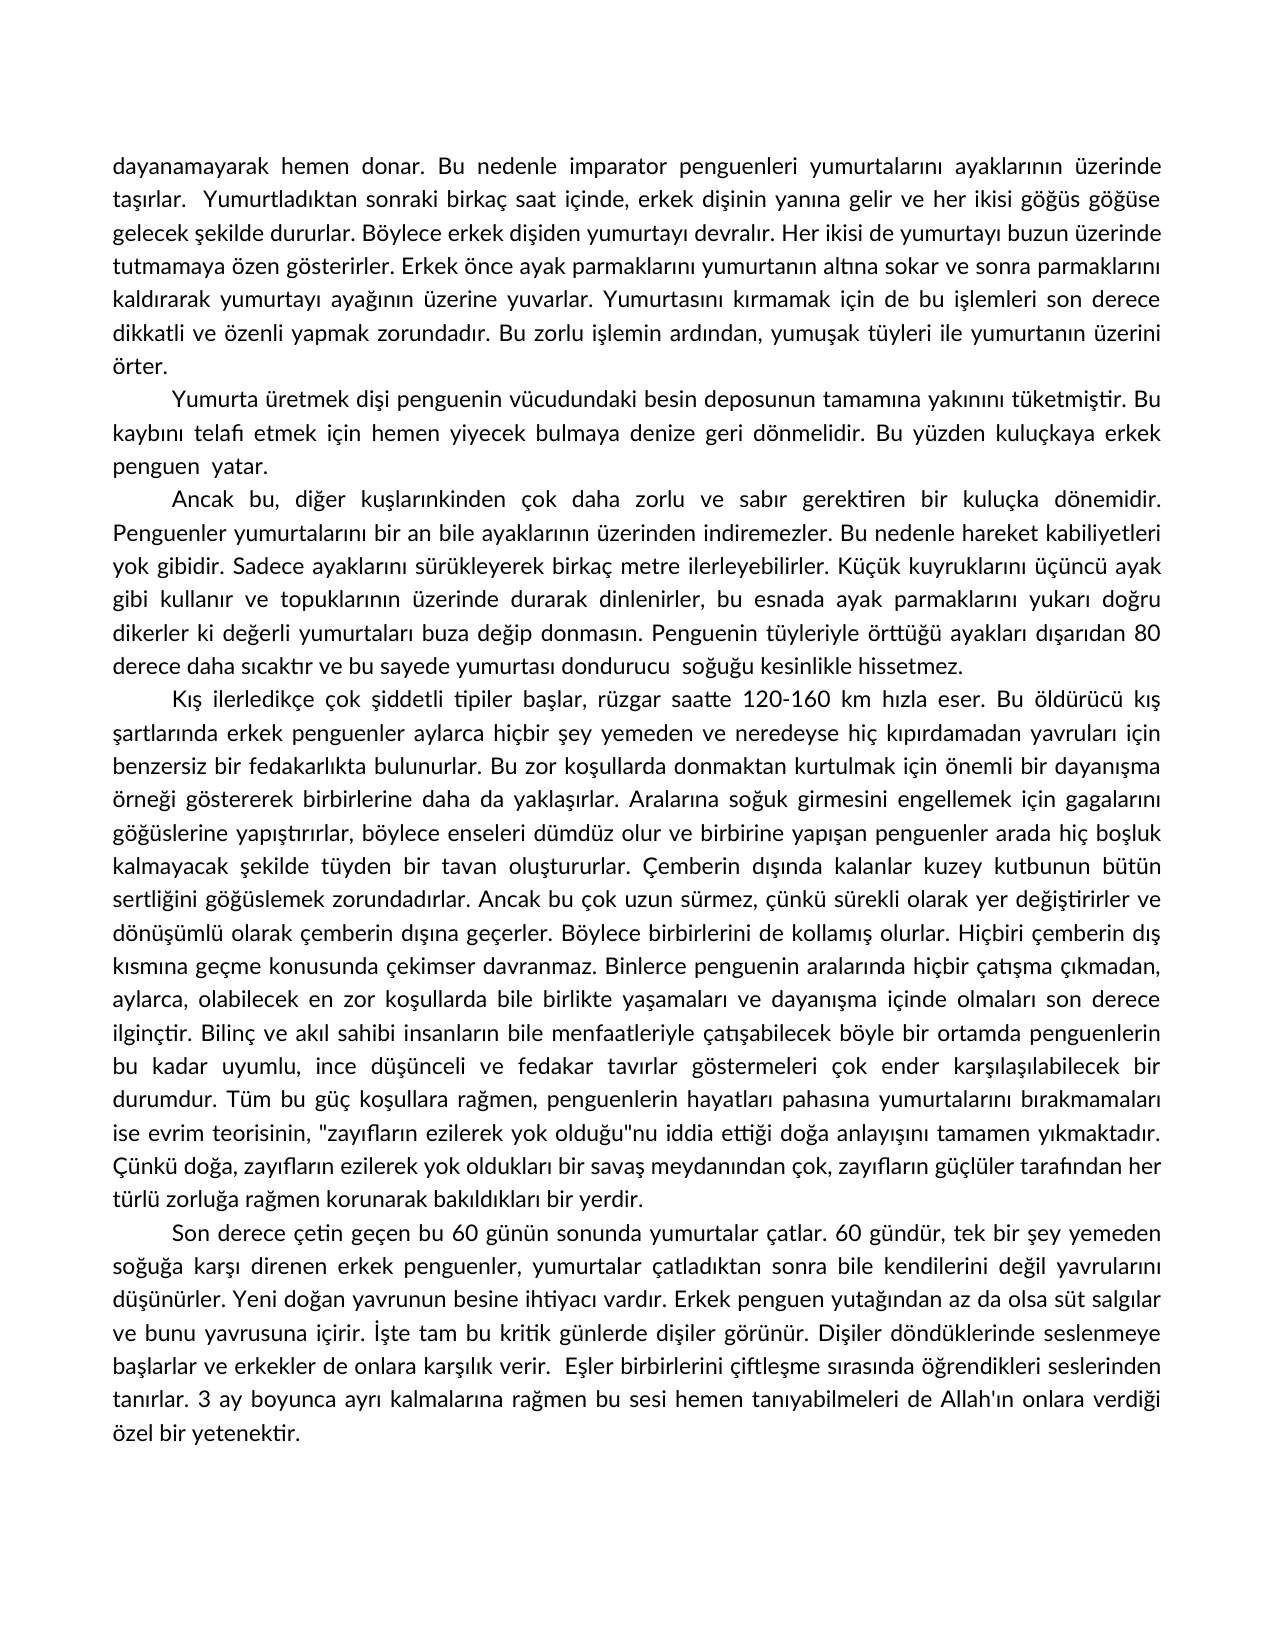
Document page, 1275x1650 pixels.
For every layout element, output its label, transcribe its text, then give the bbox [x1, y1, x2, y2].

text Kış ilerledikçe çok şiddetli tipiler başlar, rüzgar saatte 120-160 km hızla eser. Bu öldürücü kış şartlarında erkek penguenler aylarca hiçbir şey yemeden ve neredeyse hiç kıpırdamadan yavruları için benzersiz bir fedakarlıkta bulunurlar. Bu zor koşullarda donmaktan kurtulmak için önemli bir dayanışma örneği göstererek birbirlerine daha da yaklaşırlar. Aralarına soğuk girmesini engellemek için gagalarını göğüslerine yapıştırırlar, böylece enseleri dümdüz olur ve birbirine yapışan penguenler arada hiç boşluk kalmayacak şekilde tüyden bir tavan oluştururlar. Çemberin dışında kalanlar kuzey kutbunun bütün sertliğini göğüslemek zorundadırlar. Ancak bu çok uzun sürmez, çünkü sürekli olarak yer değiştirirler ve dönüşümlü olarak çemberin dışına geçerler. Böylece birbirlerini de kollamış olurlar. Hiçbiri çemberin dış kısmına geçme konusunda çekimser davranmaz. Binlerce penguenin aralarında hiçbir çatışma çıkmadan, aylarca, olabilecek en zor koşullarda bile birlikte yaşamaları ve dayanışma içinde olmaları son derece ilginçtir. Bilinç ve akıl sahibi insanların bile menfaatleriyle çatışabilecek böyle bir ortamda penguenlerin bu kadar uyumlu, ince düşünceli ve fedakar tavırlar göstermeleri çok ender karşılaşılabilecek bir durumdur. Tüm bu güç koşullara rağmen, penguenlerin hayatları pahasına yumurtalarını bırakmamaları ise evrim teorisinin, "zayıfların ezilerek yok olduğu"nu iddia ettiği doğa anlayışını tamamen yıkmaktadır. Çünkü doğa, zayıfların ezilerek yok oldukları bir savaş meydanından çok, zayıfların güçlüler tarafından her türlü zorluğa rağmen korunarak bakıldıkları bir yerdir. [112, 681, 1162, 1214]
text Ancak bu, diğer kuşlarınkinden çok daha zorlu ve sabır gerektiren bir kuluçka dönemidir. Penguenler yumurtalarını bir an bile ayaklarının üzerinden indiremezler. Bu nedenle hareket kabiliyetleri yok gibidir. Sadece ayaklarını sürükleyerek birkaç metre ilerleyebilirler. Küçük kuyruklarını üçüncü ayak gibi kullanır ve topuklarının üzerinde durarak dinlenirler, bu esnada ayak parmaklarını yukarı doğru dikerler ki değerli yumurtaları buza değip donmasın. Penguenin tüyleriyle örttüğü ayakları dışarıdan 80 derece daha sıcaktır ve bu sayede yumurtası dondurucu soğuğu kesinlikle hissetmez. [112, 481, 1162, 681]
text Son derece çetin geçen bu 60 günün sonunda yumurtalar çatlar. 60 gündür, tek bir şey yemeden soğuğa karşı direnen erkek penguenler, yumurtalar çatladıktan sonra bile kendilerini değil yavrularını düşünürler. Yeni doğan yavrunun besine ihtiyacı vardır. Erkek penguen yutağından az da olsa süt salgılar ve bunu yavrusuna içirir. İşte tam bu kritik günlerde dişiler görünür. Dişiler döndüklerinde seslenmeye başlarlar ve erkekler de onlara karşılık verir. Eşler birbirlerini çiftleşme sırasında öğrendikleri seslerinden tanırlar. 3 ay boyunca ayrı kalmalarına rağmen bu sesi hemen tanıyabilmeleri de Allah'ın onlara verdiği özel bir yetenektir. [112, 1214, 1162, 1448]
text dayanamayarak hemen donar. Bu nedenle imparator penguenleri yumurtalarını ayaklarının üzerinde taşırlar. Yumurtladıktan sonraki birkaç saat içinde, erkek dişinin yanına gelir ve her ikisi göğüs göğüse gelecek şekilde dururlar. Böylece erkek dişiden yumurtayı devralır. Her ikisi de yumurtayı buzun üzerinde tutmamaya özen gösterirler. Erkek önce ayak parmaklarını yumurtanın altına sokar ve sonra parmaklarını kaldırarak yumurtayı ayağının üzerine yuvarlar. Yumurtasını kırmamak için de bu işlemleri son derece dikkatli ve özenli yapmak zorundadır. Bu zorlu işlemin ardından, yumuşak tüyleri ile yumurtanın üzerini örter. [112, 148, 1162, 381]
text Yumurta üretmek dişi penguenin vücudundaki besin deposunun tamamına yakınını tüketmiştir. Bu kaybını telafi etmek için hemen yiyecek bulmaya denize geri dönmelidir. Bu yüzden kuluçkaya erkek penguen yatar. [112, 381, 1162, 481]
